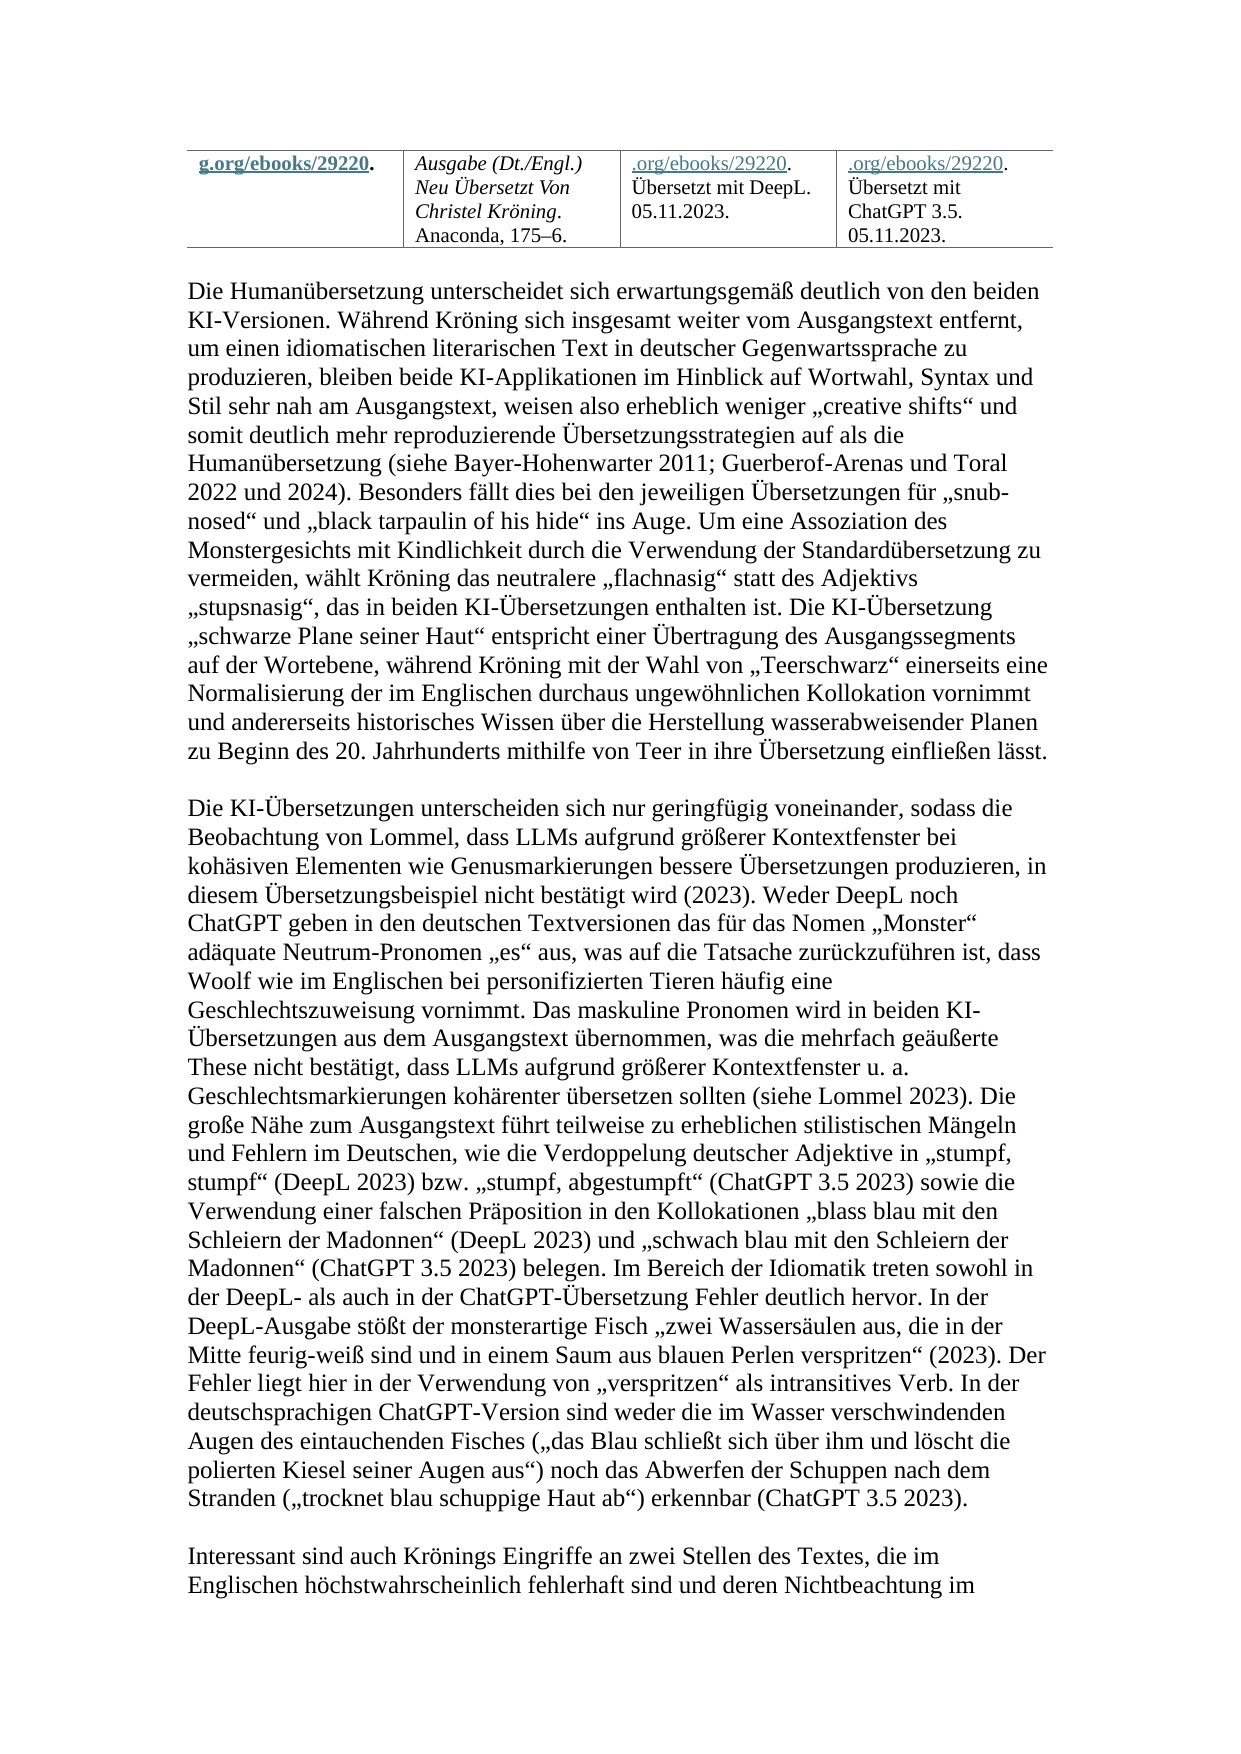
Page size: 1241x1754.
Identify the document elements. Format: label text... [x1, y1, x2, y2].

text Die KI-Übersetzungen unterscheiden sich nur geringfügig voneinander, sodass die Beobachtung von Lommel, dass LLMs aufgrund größerer Kontextfenster bei kohäsiven Elementen wie Genusmarkierungen bessere Übersetzungen produzieren, in diesem Übersetzungsbeispiel nicht bestätigt wird (2023). Weder DeepL noch ChatGPT geben in den deutschen Textversionen das für das Nomen „Monster“ adäquate Neutrum-Pronomen „es“ aus, was auf die Tatsache zurückzuführen ist, dass Woolf wie im Englischen bei personifizierten Tieren häufig eine Geschlechtszuweisung vornimmt. Das maskuline Pronomen wird in beiden KI-Übersetzungen aus dem Ausgangstext übernommen, was die mehrfach geäußerte These nicht bestätigt, dass LLMs aufgrund größerer Kontextfenster u. a. Geschlechtsmarkierungen kohärenter übersetzen sollten (siehe Lommel 2023). Die große Nähe zum Ausgangstext führt teilweise zu erheblichen stilistischen Mängeln und Fehlern im Deutschen, wie die Verdoppelung deutscher Adjektive in „stumpf, stumpf“ (DeepL 2023) bzw. „stumpf, abgestumpft“ (ChatGPT 3.5 2023) sowie die Verwendung einer falschen Präposition in den Kollokationen „blass blau mit den Schleiern der Madonnen“ (DeepL 2023) und „schwach blau mit den Schleiern der Madonnen“ (ChatGPT 3.5 2023) belegen. Im Bereich der Idiomatik treten sowohl in der DeepL- als auch in der ChatGPT-Übersetzung Fehler deutlich hervor. In der DeepL-Ausgabe stößt der monsterartige Fisch „zwei Wassersäulen aus, die in der Mitte feurig-weiß sind und in einem Saum aus blauen Perlen verspritzen“ (2023). Der Fehler liegt hier in der Verwendung von „verspritzen“ als intransitives Verb. In der deutschsprachigen ChatGPT-Version sind weder die im Wasser verschwindenden Augen des eintauchenden Fisches („das Blau schließt sich über ihm und löscht die polierten Kiesel seiner Augen aus“) noch das Abwerfen der Schuppen nach dem Stranden („trocknet blau schuppige Haut ab“) erkennbar (ChatGPT 3.5 2023). [187, 793, 1053, 1512]
text Interessant sind auch Krönings Eingriffe an zwei Stellen des Textes, die im Englischen höchstwahrscheinlich fehlerhaft sind und deren Nichtbeachtung im [187, 1541, 1053, 1598]
text Die Humanübersetzung unterscheidet sich erwartungsgemäß deutlich von den beiden KI-Versionen. Während Kröning sich insgesamt weiter vom Ausgangstext entfernt, um einen idiomatischen literarischen Text in deutscher Gegenwartssprache zu produzieren, bleiben beide KI-Applikationen im Hinblick auf Wortwahl, Syntax und Stil sehr nah am Ausgangstext, weisen also erheblich weniger „creative shifts“ und somit deutlich mehr reproduzierende Übersetzungsstrategien auf als die Humanübersetzung (siehe Bayer-Hohenwarter 2011; Guerberof-Arenas und Toral 2022 und 2024). Besonders fällt dies bei den jeweiligen Übersetzungen für „snub-nosed“ und „black tarpaulin of his hide“ ins Auge. Um eine Assoziation des Monstergesichts mit Kindlichkeit durch die Verwendung der Standardübersetzung zu vermeiden, wählt Kröning das neutralere „flachnasig“ statt des Adjektivs „stupsnasig“, das in beiden KI-Übersetzungen enthalten ist. Die KI-Übersetzung „schwarze Plane seiner Haut“ entspricht einer Übertragung des Ausgangssegments auf der Wortebene, während Kröning mit der Wahl von „Teerschwarz“ einerseits eine Normalisierung der im Englischen durchaus ungewöhnlichen Kollokation vornimmt und andererseits historisches Wissen über die Herstellung wasserabweisender Planen zu Beginn des 20. Jahrhunderts mithilfe von Teer in ihre Übersetzung einfließen lässt. [187, 276, 1053, 765]
table_cell Ausgabe (Dt./Engl.) Neu Übersetzt Von Christel Kröning. Anaconda, 175–6. [404, 151, 620, 247]
table_cell g.org/ebooks/29220. [187, 151, 403, 247]
table_cell .org/ebooks/29220. Übersetzt mit ChatGPT 3.5. 05.11.2023. [837, 151, 1053, 247]
table_cell .org/ebooks/29220. Übersetzt mit DeepL. 05.11.2023. [621, 151, 836, 247]
